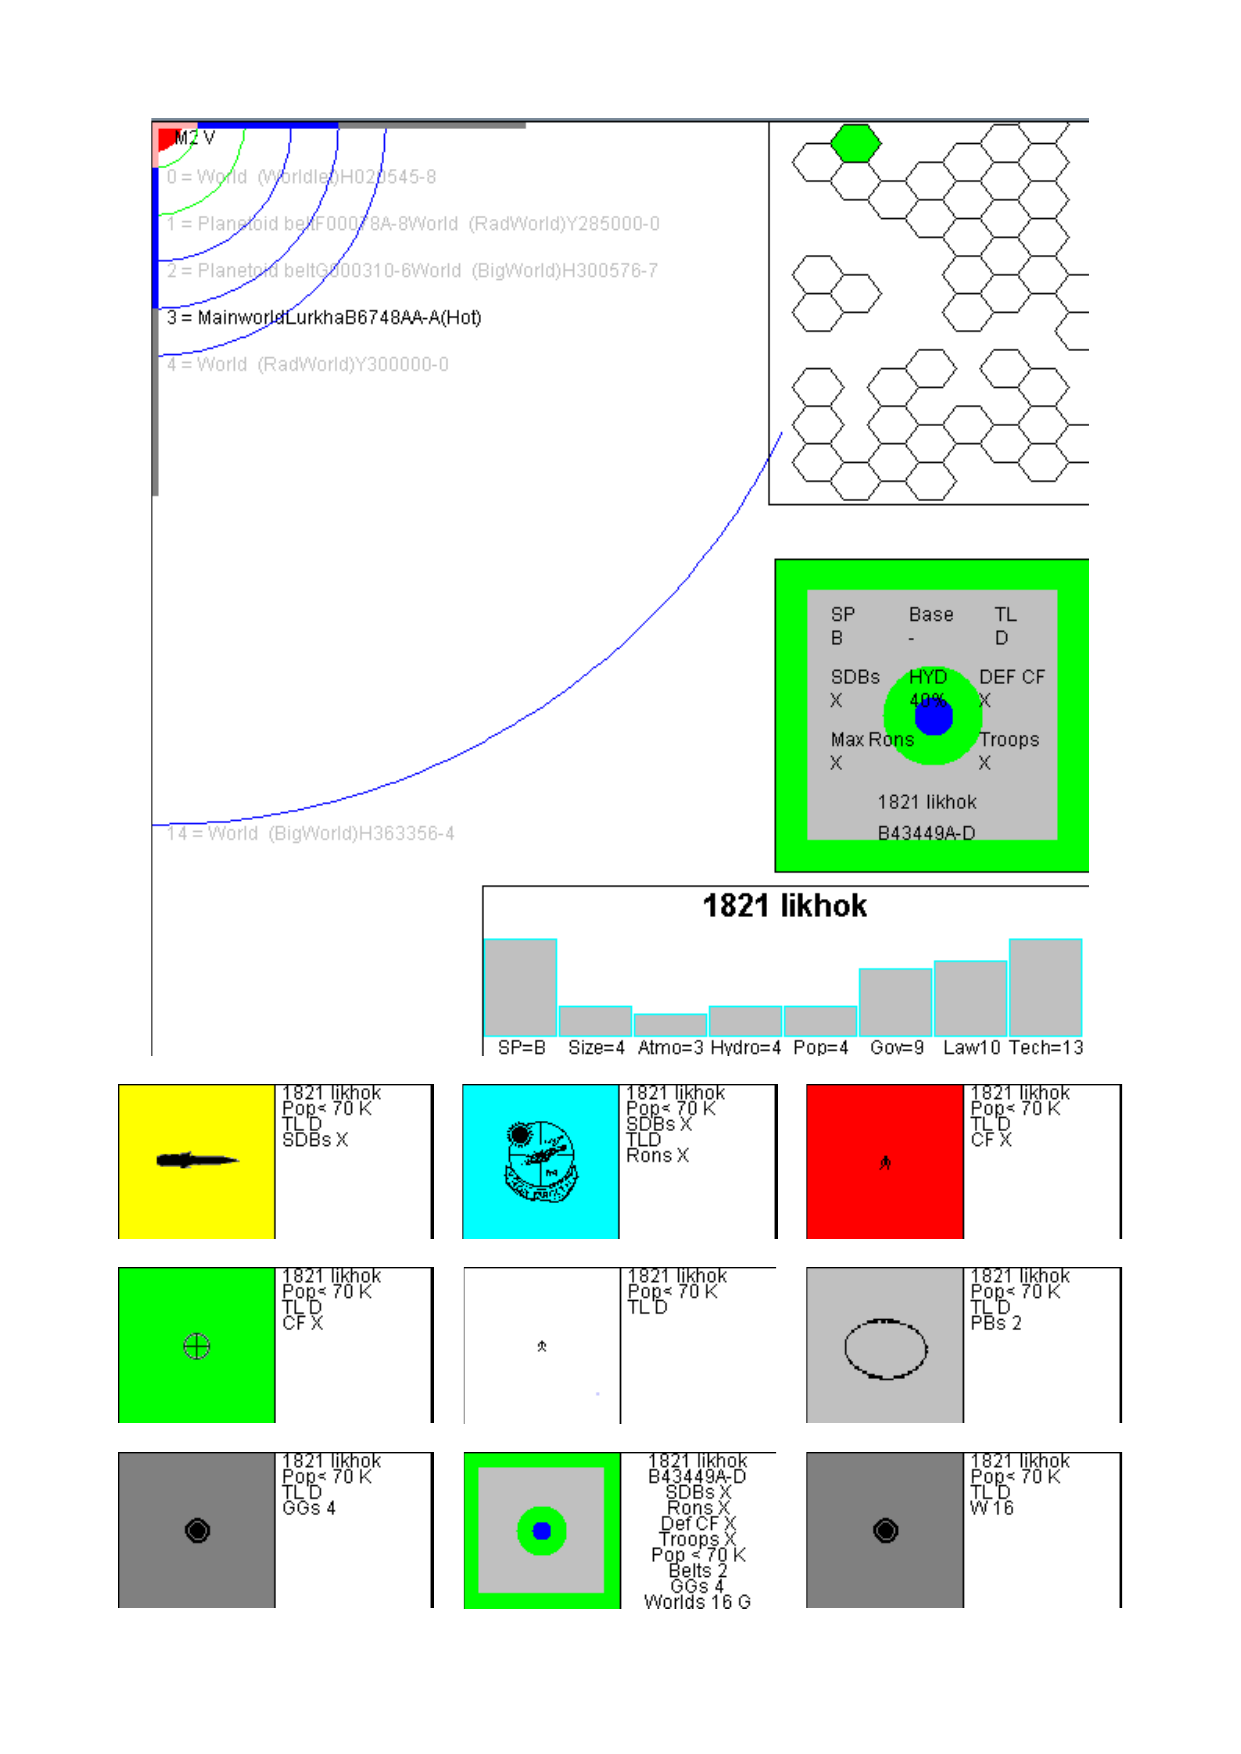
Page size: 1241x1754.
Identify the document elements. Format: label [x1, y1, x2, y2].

picture [151, 118, 1089, 1056]
picture [806, 1084, 1123, 1239]
picture [462, 1084, 778, 1239]
picture [806, 1267, 1123, 1423]
picture [118, 1452, 434, 1608]
picture [118, 1084, 434, 1239]
picture [118, 1267, 434, 1423]
picture [463, 1452, 777, 1609]
picture [806, 1452, 1123, 1608]
picture [463, 1267, 777, 1424]
